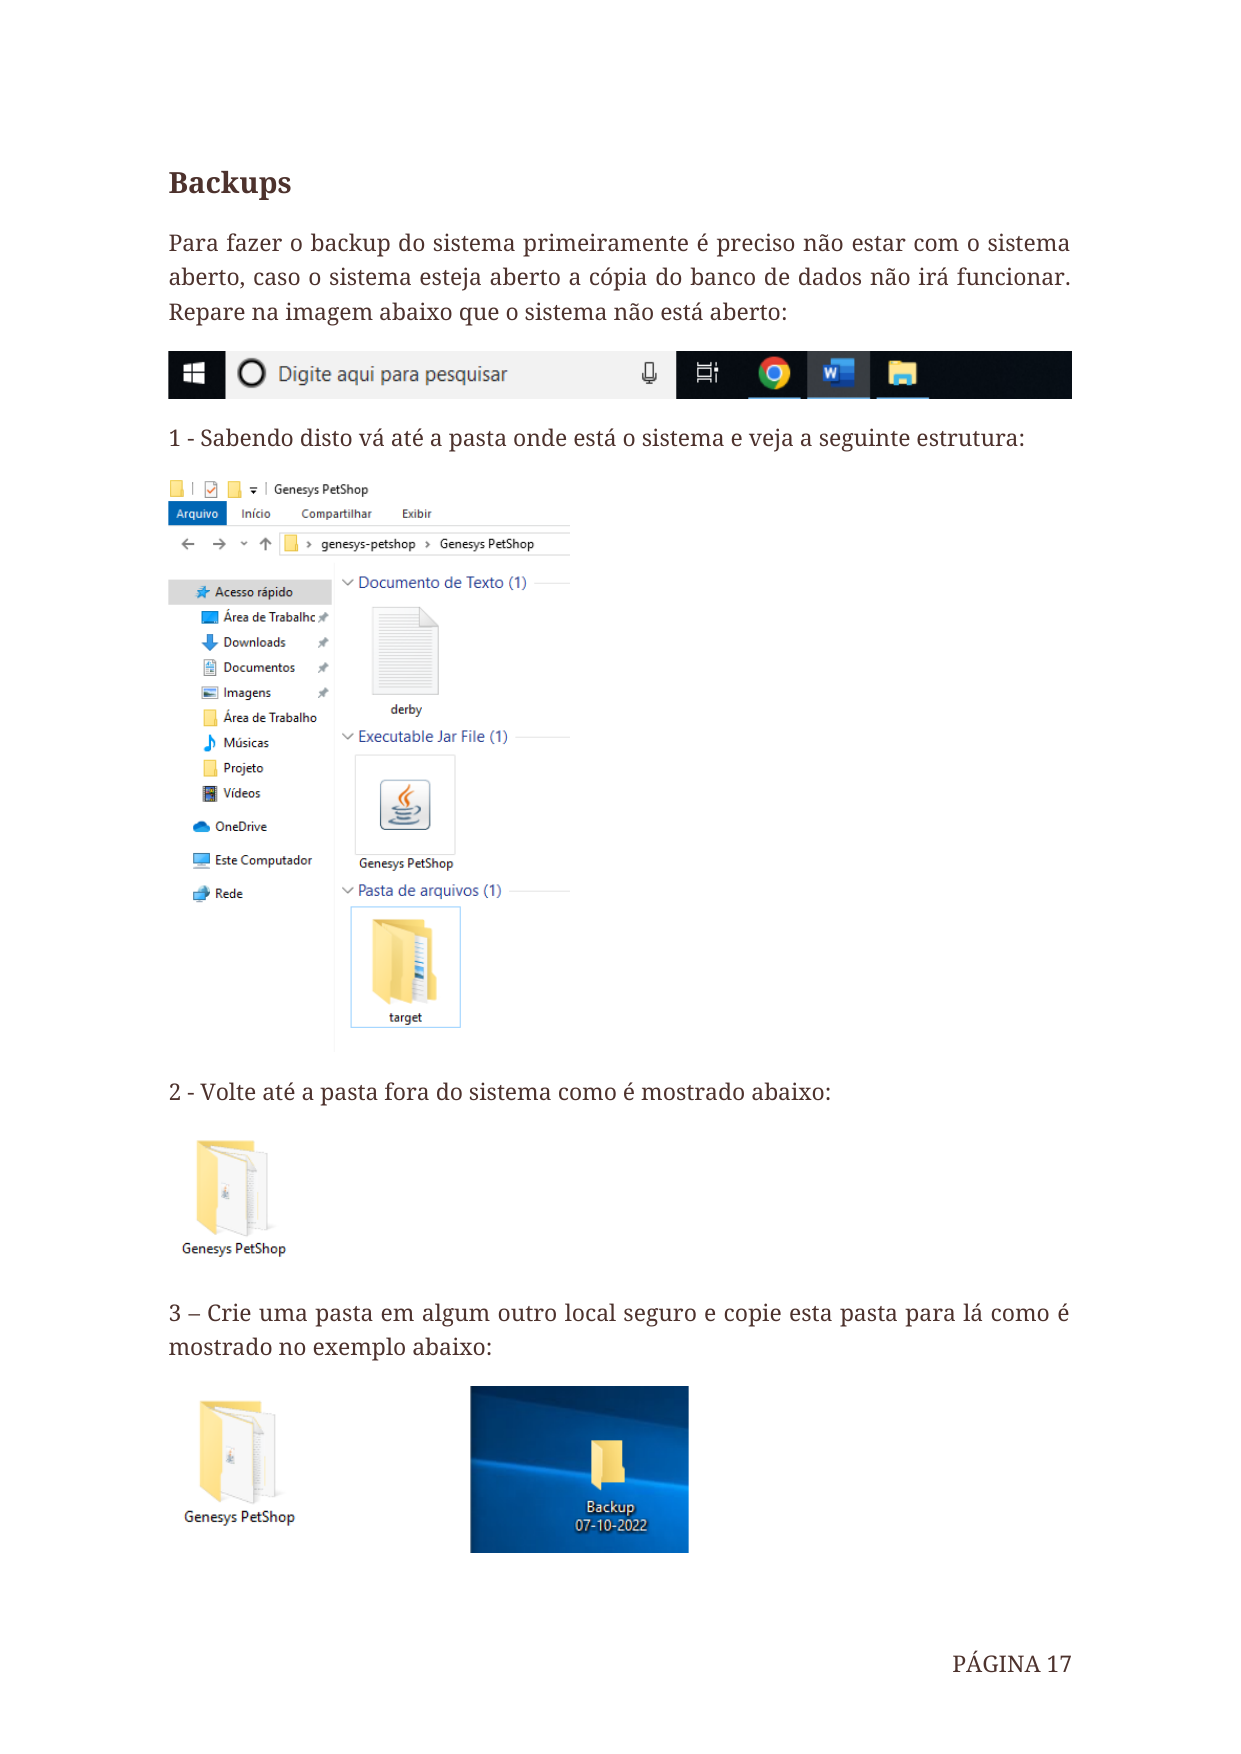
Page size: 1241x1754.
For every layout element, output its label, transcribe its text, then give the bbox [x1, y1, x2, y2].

text Para fazer o backup do sistema primeiramente é preciso não estar com o sistema aberto, caso o sistema esteja aberto a cópia do banco de dados não irá funcionar. Repare na imagem abaixo que o sistema não está aberto: [168, 227, 1072, 327]
picture [168, 1386, 689, 1553]
picture [168, 351, 1072, 399]
picture [168, 477, 570, 1052]
picture [168, 1130, 299, 1273]
text 1 - Sabendo disto vá até a pasta onde está o sistema e veja a seguinte estrutura: [168, 422, 1072, 453]
text 3 – Crie uma pasta em algum outro local seguro e copie esta pasta para lá como é mostrado no exemplo abaixo: [168, 1297, 1072, 1362]
text 2 - Volte até a pasta fora do sistema como é mostrado abaixo: [168, 1076, 1072, 1107]
text Backups [168, 162, 1072, 202]
